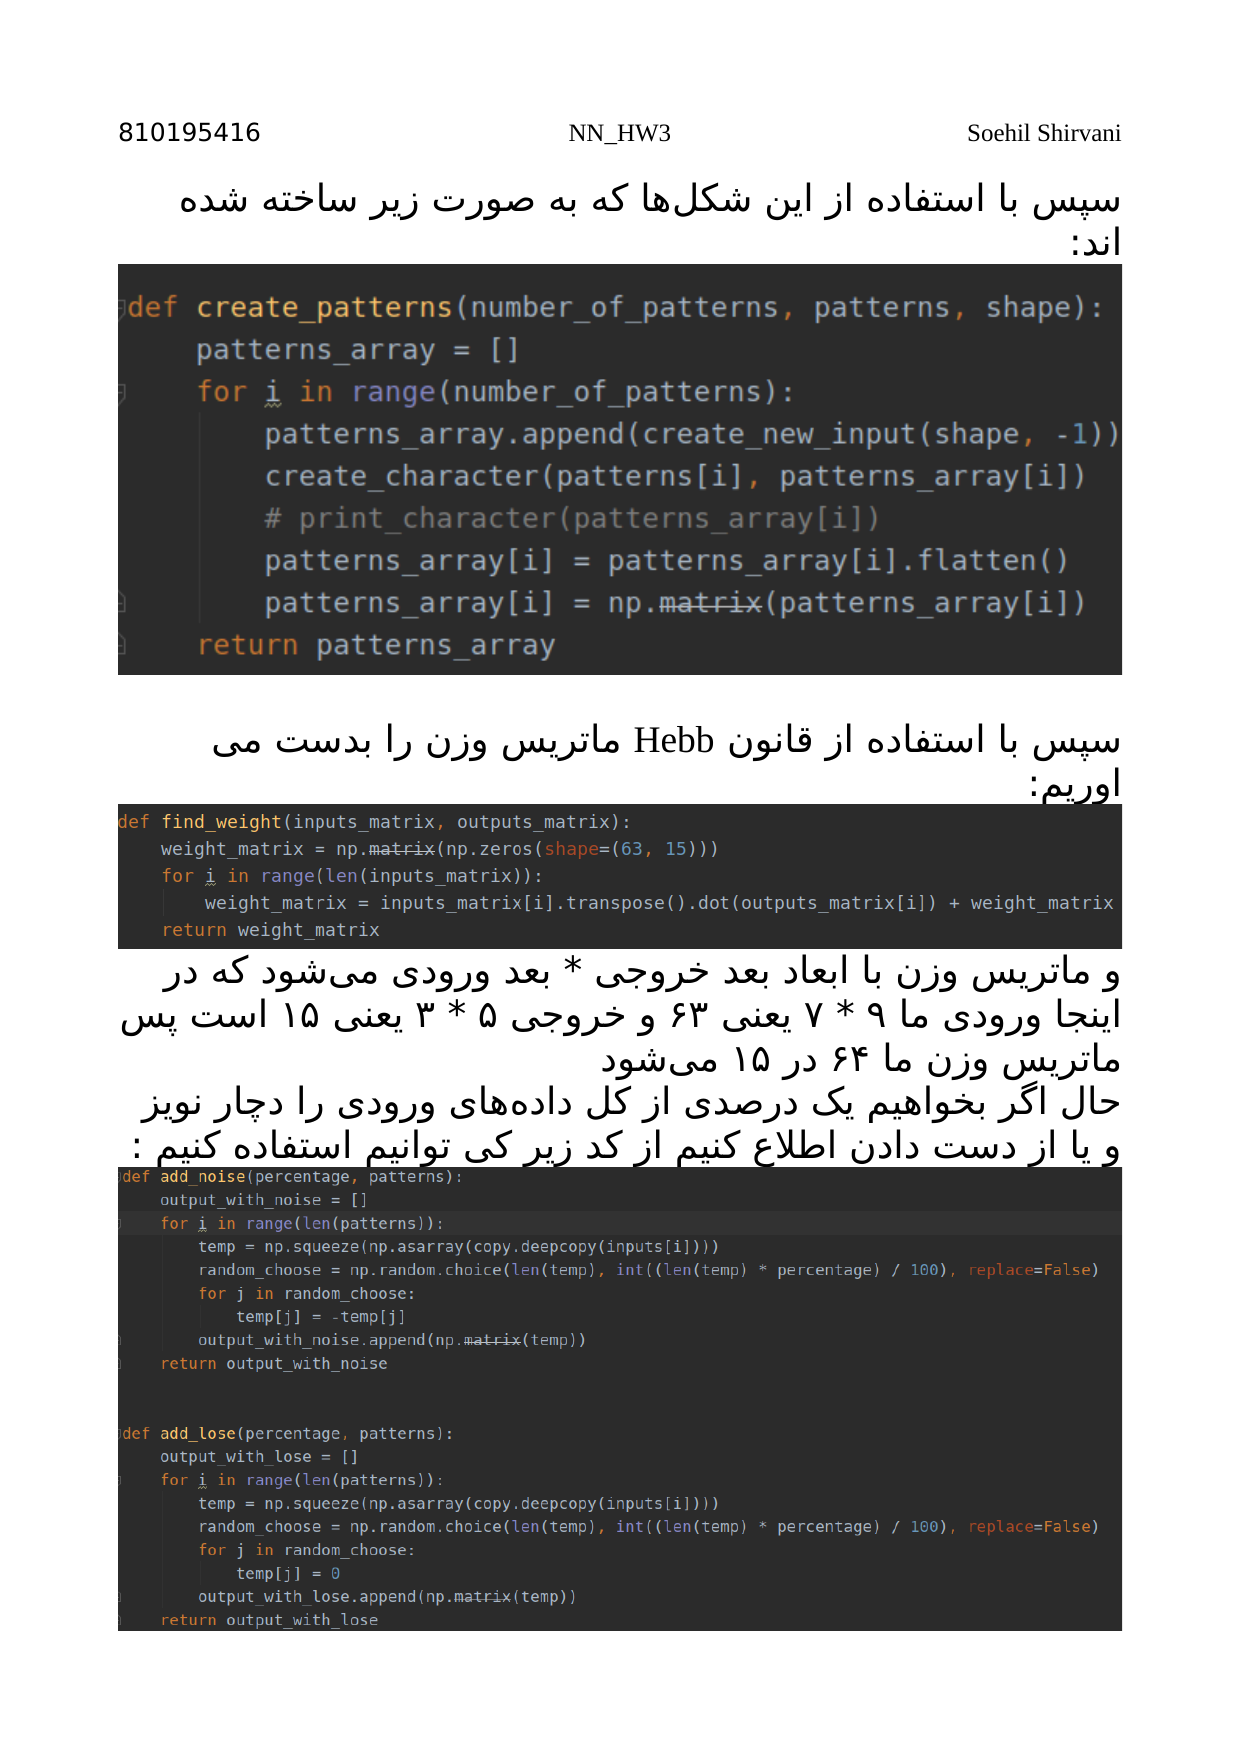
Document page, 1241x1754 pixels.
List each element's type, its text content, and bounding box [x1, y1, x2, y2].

text و ماتریس وزن با ابعاد بعد خروجی * بعد ورودی می‌شود که در اینجا ورودی ما ۹ * ۷ یعنی ۶۳ و خروجی ۵ * ۳ یعنی ۱۵ است پس ماتریس وزن ما ۶۴ در ۱۵ می‌شود [118, 949, 1122, 1080]
text سپس با استفاده از این شکل‌ها که به صورت زیر ساخته شده اند: [118, 177, 1122, 264]
picture [118, 1167, 1123, 1631]
picture [118, 804, 1123, 949]
picture [118, 264, 1123, 675]
text سپس با استفاده از قانون Hebb ماتریس وزن را بدست می اوریم: [118, 717, 1122, 804]
text حال اگر بخواهیم یک درصدی از کل داده‌های ورودی را دچار نویز و یا از دست دادن اطلاع کنیم از کد زیر کی توانیم استفاده کنیم : [118, 1080, 1122, 1167]
